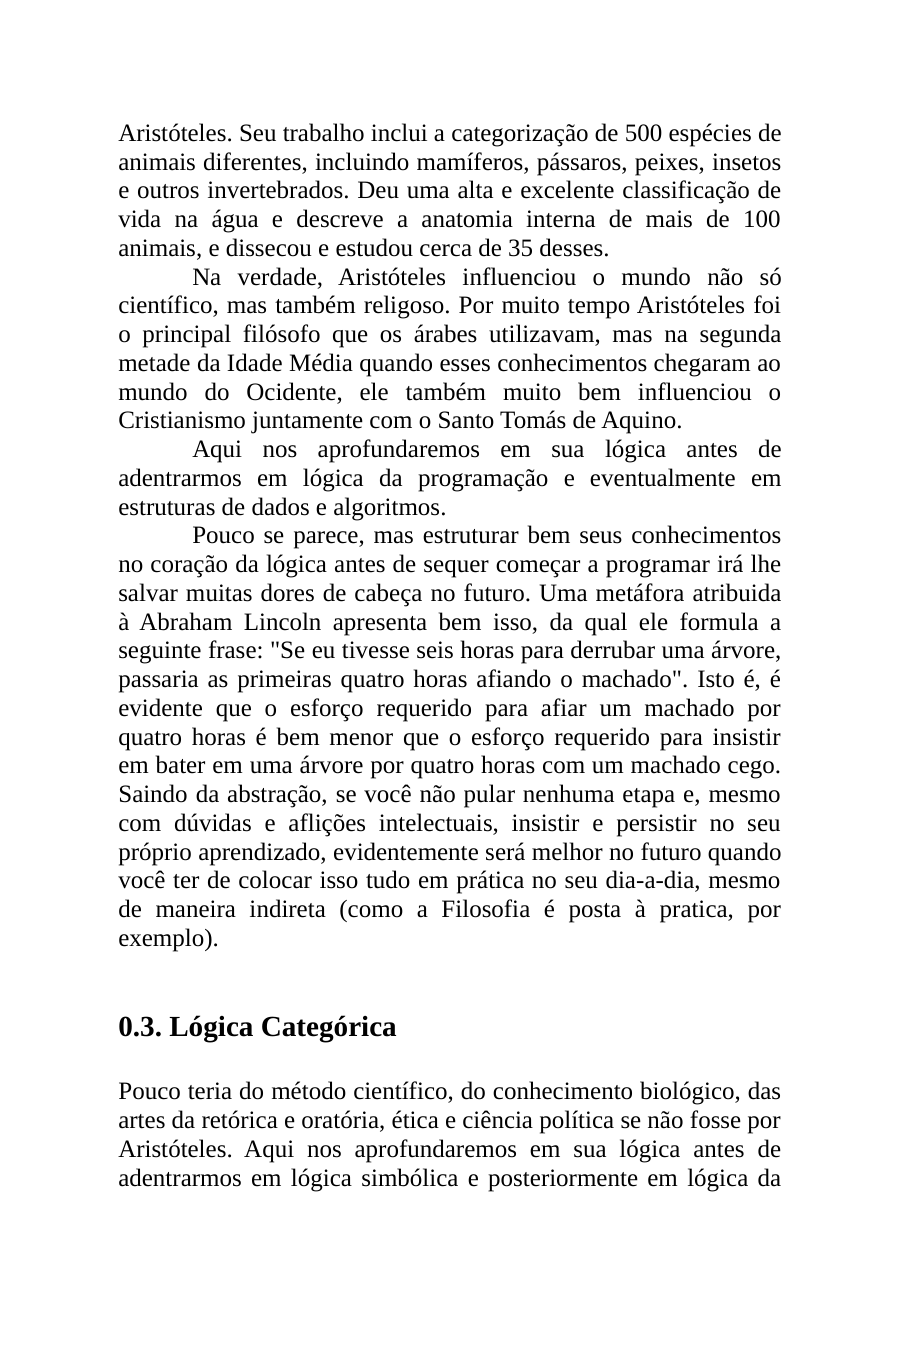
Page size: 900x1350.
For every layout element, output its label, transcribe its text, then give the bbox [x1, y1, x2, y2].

text Aqui nos aprofundaremos em sua lógica antes de adentrarmos em lógica da programação e eventualmente em estruturas de dados e algoritmos. [118, 434, 782, 521]
text Aristóteles. Seu trabalho inclui a categorização de 500 espécies de animais diferentes, incluindo mamíferos, pássaros, peixes, insetos e outros invertebrados. Deu uma alta e excelente classificação de vida na água e descreve a anatomia interna de mais de 100 animais, e dissecou e estudou cerca de 35 desses. [118, 118, 782, 262]
text 0.3. Lógica Categórica [118, 1009, 782, 1043]
text Na verdade, Aristóteles influenciou o mundo não só científico, mas também religoso. Por muito tempo Aristóteles foi o principal filósofo que os árabes utilizavam, mas na segunda metade da Idade Média quando esses conhecimentos chegaram ao mundo do Ocidente, ele também muito bem influenciou o Cristianismo juntamente com o Santo Tomás de Aquino. [118, 262, 782, 434]
text Pouco se parece, mas estruturar bem seus conhecimentos no coração da lógica antes de sequer começar a programar irá lhe salvar muitas dores de cabeça no futuro. Uma metáfora atribuida à Abraham Lincoln apresenta bem isso, da qual ele formula a seguinte frase: "Se eu tivesse seis horas para derrubar uma árvore, passaria as primeiras quatro horas afiando o machado". Isto é, é evidente que o esforço requerido para afiar um machado por quatro horas é bem menor que o esforço requerido para insistir em bater em uma árvore por quatro horas com um machado cego. Saindo da abstração, se você não pular nenhuma etapa e, mesmo com dúvidas e aflições intelectuais, insistir e persistir no seu próprio aprendizado, evidentemente será melhor no futuro quando você ter de colocar isso tudo em prática no seu dia-a-dia, mesmo de maneira indireta (como a Filosofia é posta à pratica, por exemplo). [118, 521, 782, 952]
text Pouco teria do método científico, do conhecimento biológico, das artes da retórica e oratória, ética e ciência política se não fosse por Aristóteles. Aqui nos aprofundaremos em sua lógica antes de adentrarmos em lógica simbólica e posteriormente em lógica da [118, 1076, 782, 1191]
